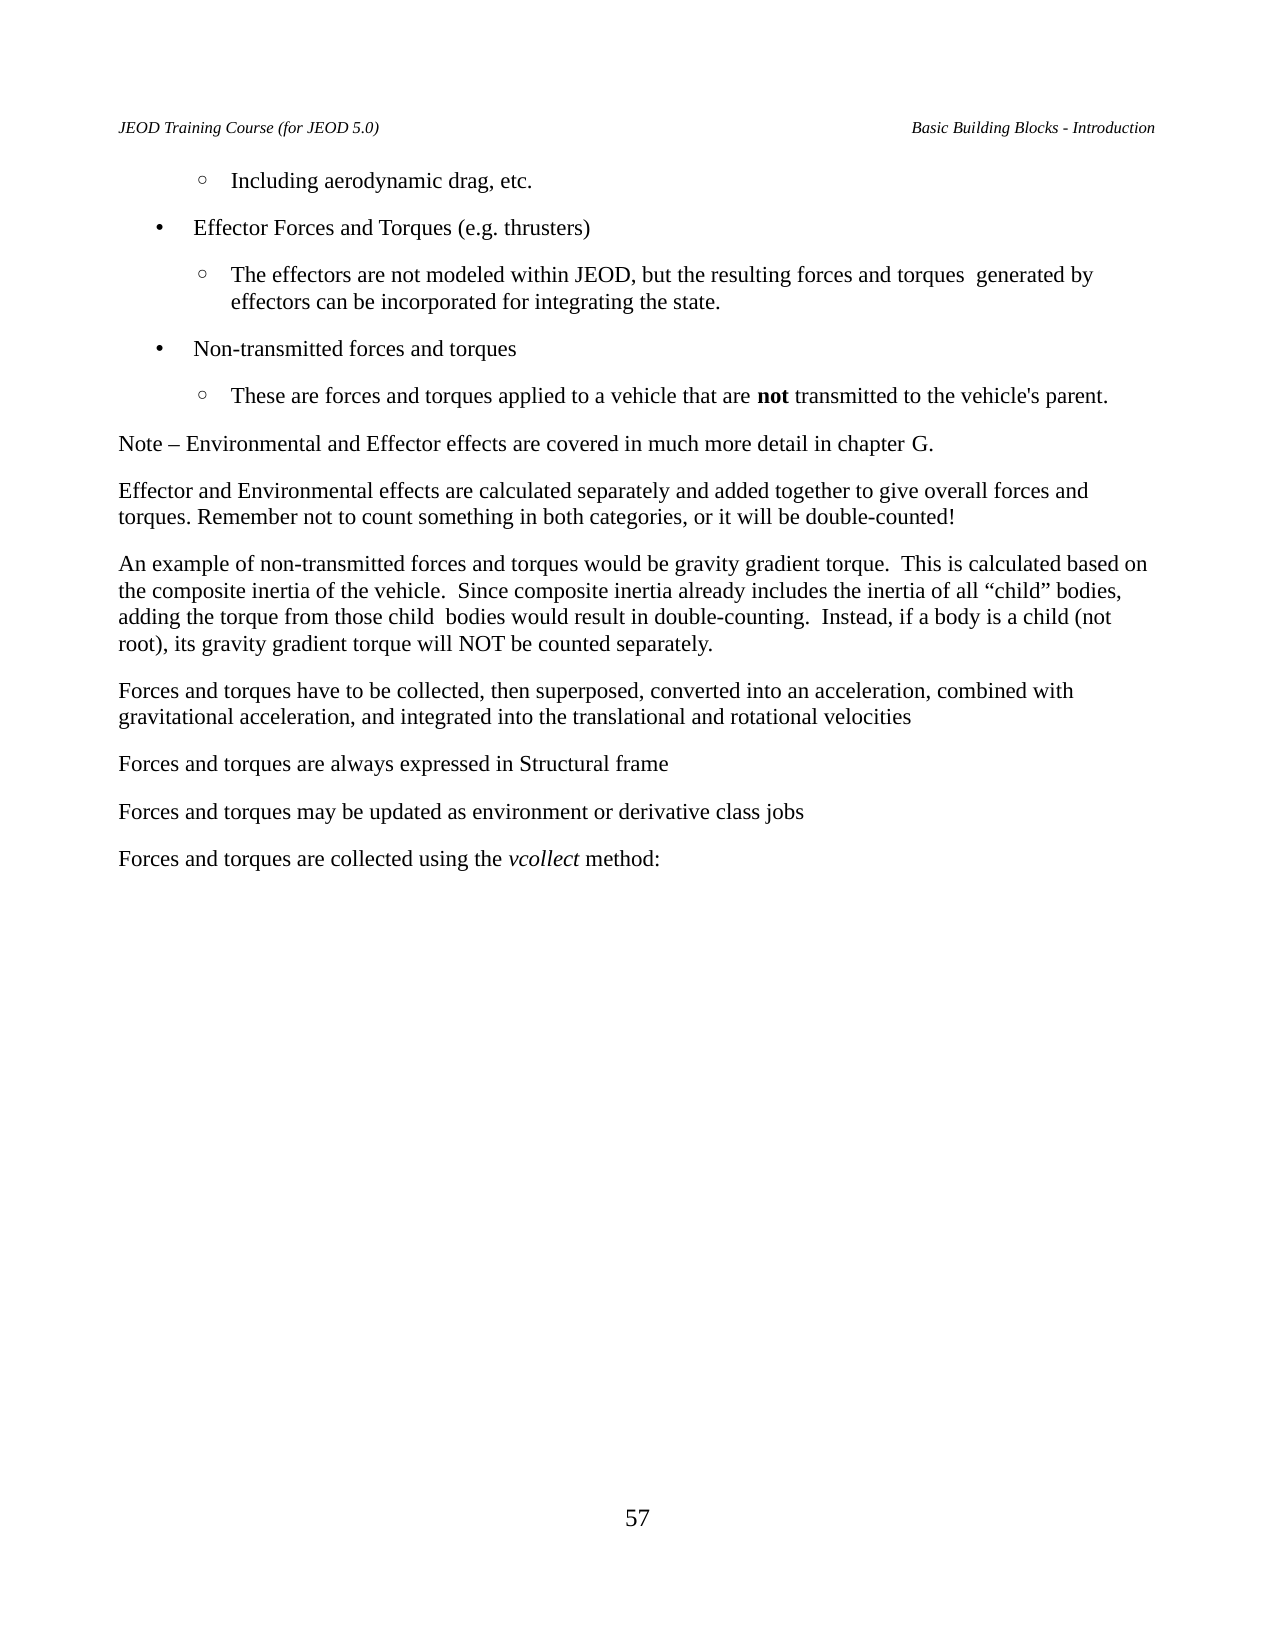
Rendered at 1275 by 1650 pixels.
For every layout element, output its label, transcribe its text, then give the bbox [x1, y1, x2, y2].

list These are forces and torques applied to a vehicle that are not transmitted to the vehicle's parent. [193, 382, 1157, 409]
text Effector and Environmental effects are calculated separately and added together to give overall forces and torques. Remember not to count something in both categories, or it will be double-counted! [118, 477, 1157, 529]
text Forces and torques are collected using the vcollect method: [118, 845, 1157, 871]
list Including aerodynamic drag, etc. [193, 167, 1157, 193]
list Non-transmitted forces and torques [156, 335, 1157, 361]
list Effector Forces and Torques (e.g. thrusters) [156, 214, 1157, 240]
text Forces and torques have to be collected, then superposed, converted into an acceleration, combined with gravitational acceleration, and integrated into the translational and rotational velocities [118, 677, 1157, 729]
text Forces and torques may be updated as environment or derivative class jobs [118, 798, 1157, 824]
text An example of non-transmitted forces and torques would be gravity gradient torque. This is calculated based on the composite inertia of the vehicle. Since composite inertia already includes the inertia of all “child” bodies, adding the torque from those child bodies would result in double-counting. Instead, if a body is a child (not root), its gravity gradient torque will NOT be counted separately. [118, 551, 1157, 656]
text Note – Environmental and Effector effects are covered in much more detail in chapter G. [118, 429, 1157, 456]
list The effectors are not modeled within JEOD, but the resulting forces and torques generated by effectors can be incorporated for integrating the state. [193, 261, 1157, 314]
text Forces and torques are always expressed in Structural frame [118, 751, 1157, 777]
